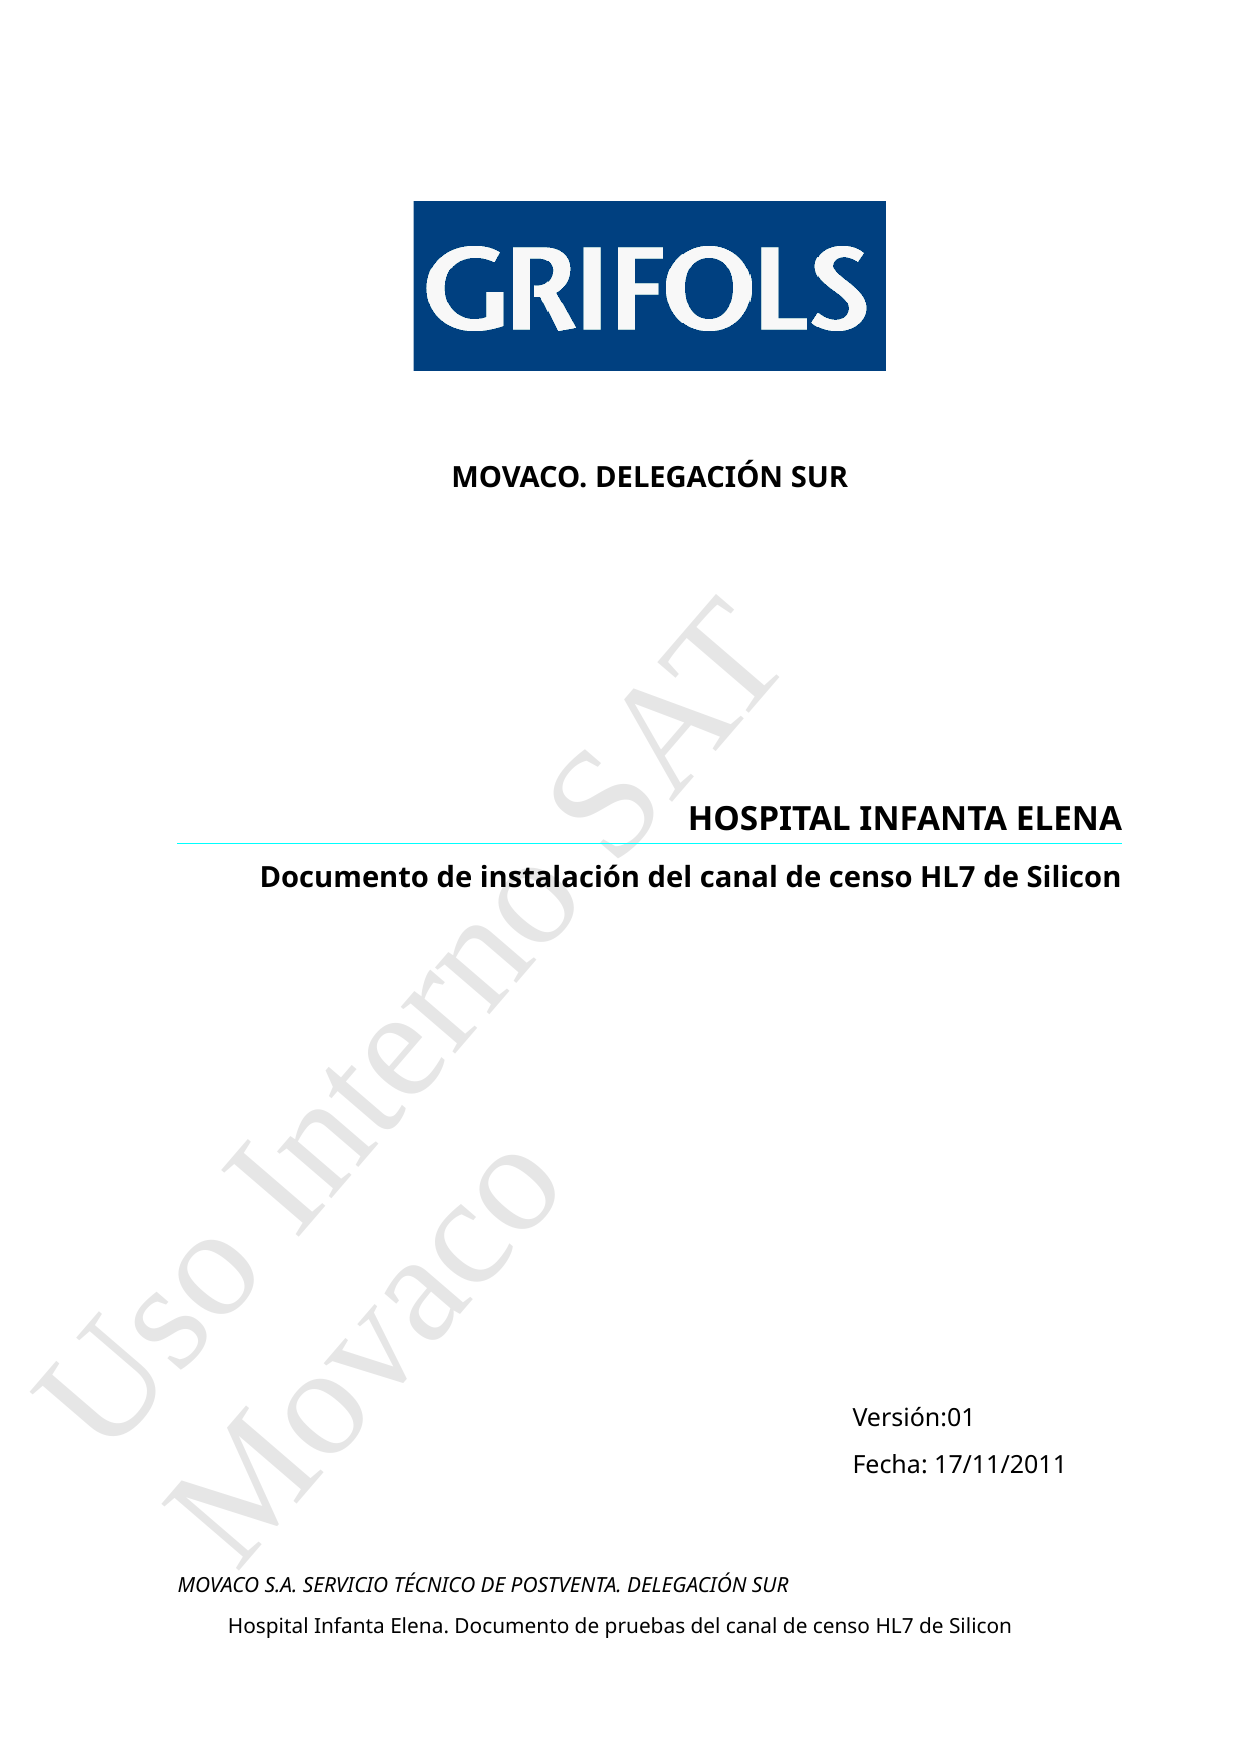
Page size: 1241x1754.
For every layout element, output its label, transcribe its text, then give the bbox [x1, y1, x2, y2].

picture [413, 201, 886, 371]
text Fecha: 17/11/2011 [274, 1446, 1122, 1480]
text Versión:01 [177, 1400, 296, 1434]
text HOSPITAL INFANTA ELENA [177, 795, 644, 843]
text Versión:01 [296, 1400, 353, 1434]
text HOSPITAL INFANTA ELENA [639, 795, 1122, 843]
text [177, 1446, 250, 1480]
text Versión:01 [356, 1400, 1122, 1434]
text MOVACO. DELEGACIÓN SUR [177, 456, 1122, 496]
text Documento de instalación del canal de censo HL7 de Silicon [177, 856, 1122, 896]
text [244, 1446, 290, 1480]
